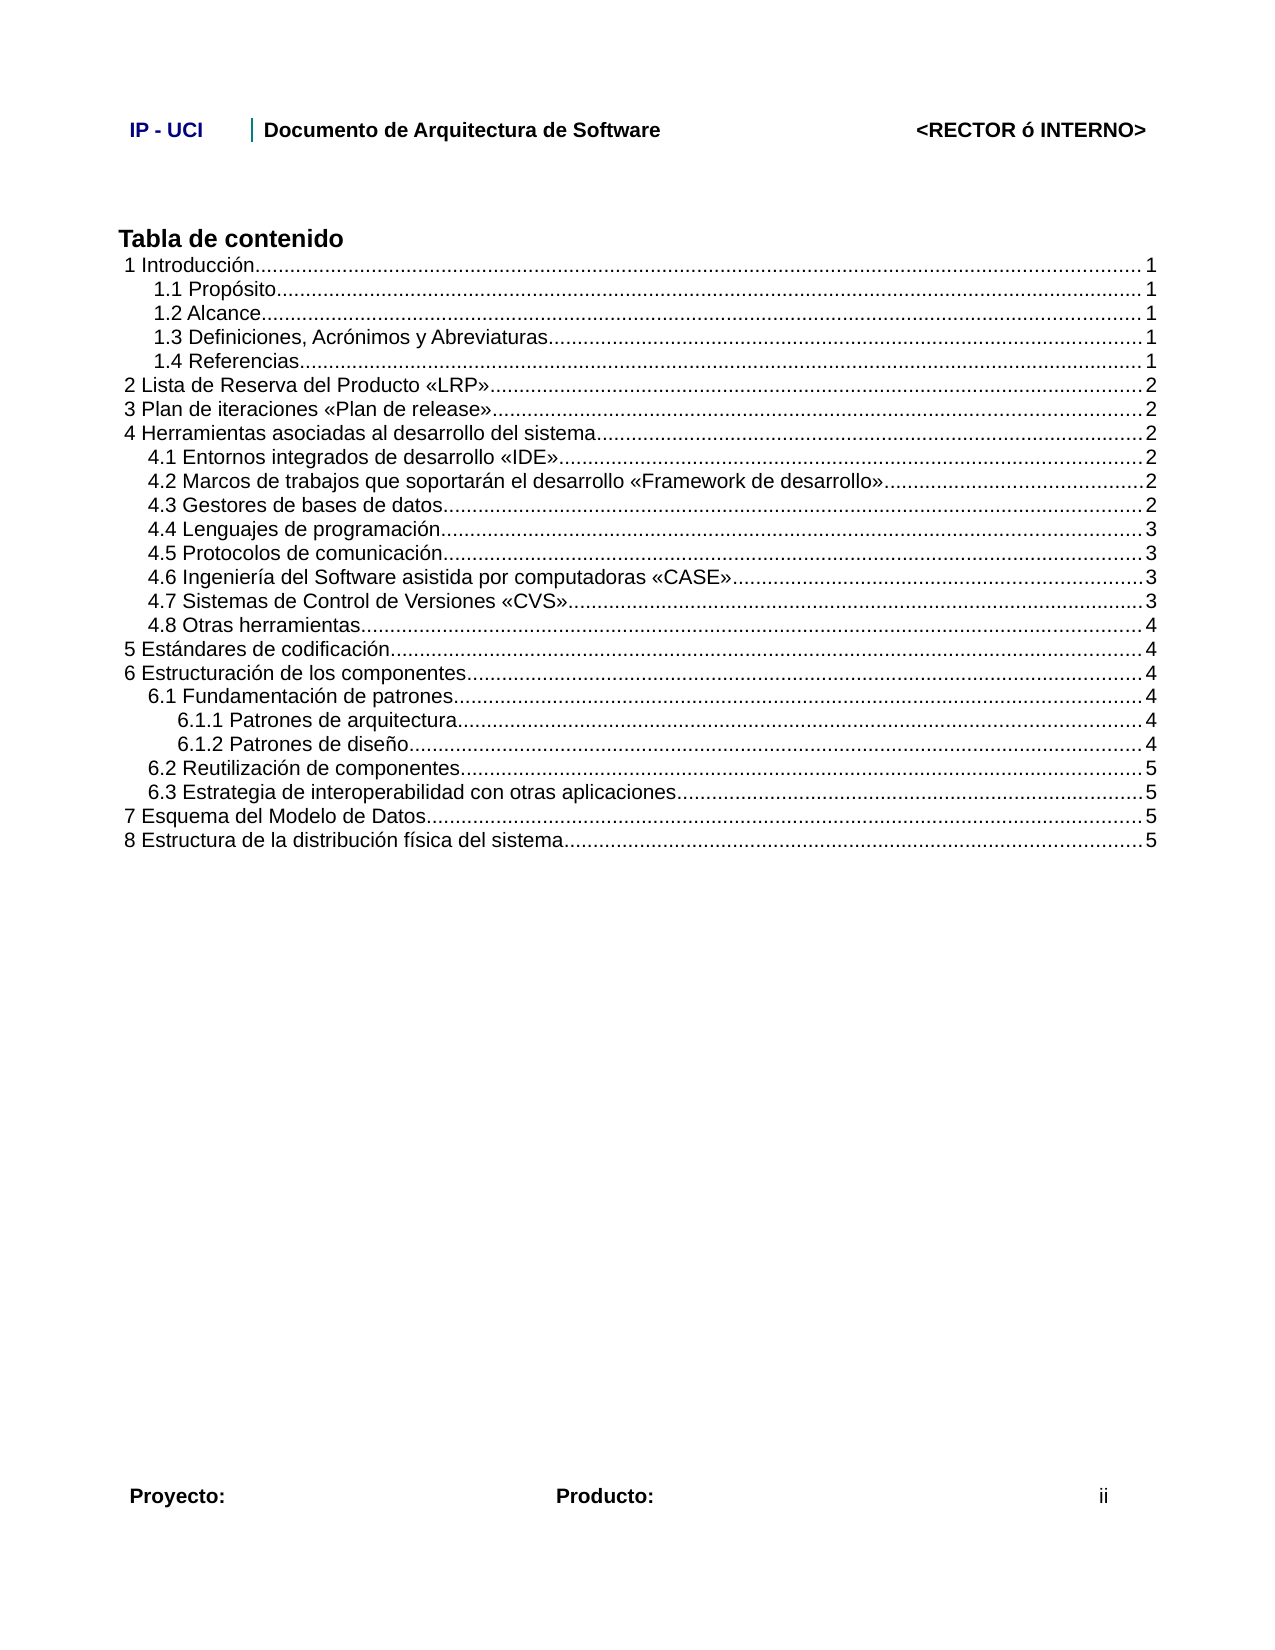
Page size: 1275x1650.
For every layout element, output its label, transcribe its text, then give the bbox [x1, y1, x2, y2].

text 4.5 Protocolos de comunicación 3 [148, 541, 1157, 564]
text 7 Esquema del Modelo de Datos 5 [118, 804, 1157, 828]
text 1 Introducción 1 [118, 253, 1157, 277]
text 4.4 Lenguajes de programación 3 [148, 517, 1157, 541]
text 6.3 Estrategia de interoperabilidad con otras aplicaciones 5 [148, 780, 1157, 804]
text 4.2 Marcos de trabajos que soportarán el desarrollo «Framework de desarrollo» 2 [148, 469, 1157, 493]
text 4.6 Ingeniería del Software asistida por computadoras «CASE» 3 [148, 564, 1157, 588]
text 4.1 Entornos integrados de desarrollo «IDE» 2 [148, 445, 1157, 469]
text 6.1.1 Patrones de arquitectura 4 [177, 708, 1157, 732]
text 3 Plan de iteraciones «Plan de release» 2 [118, 397, 1157, 421]
text 1.1 Propósito 1 [148, 277, 1157, 301]
text 4.7 Sistemas de Control de Versiones «CVS» 3 [148, 588, 1157, 612]
text 8 Estructura de la distribución física del sistema 5 [118, 828, 1157, 852]
text 6.1.2 Patrones de diseño 4 [177, 732, 1157, 756]
text 5 Estándares de codificación 4 [118, 636, 1157, 660]
text 6.1 Fundamentación de patrones 4 [148, 684, 1157, 708]
text 6.2 Reutilización de componentes 5 [148, 756, 1157, 780]
text 4.8 Otras herramientas 4 [148, 612, 1157, 636]
text 2 Lista de Reserva del Producto «LRP» 2 [118, 373, 1157, 397]
text 1.3 Definiciones, Acrónimos y Abreviaturas 1 [148, 325, 1157, 349]
text 4.3 Gestores de bases de datos 2 [148, 493, 1157, 517]
text 6 Estructuración de los componentes 4 [118, 660, 1157, 684]
subtitle Tabla de contenido [118, 224, 1157, 253]
text 1.4 Referencias 1 [148, 349, 1157, 373]
text 1.2 Alcance 1 [148, 301, 1157, 325]
text 4 Herramientas asociadas al desarrollo del sistema 2 [118, 421, 1157, 445]
